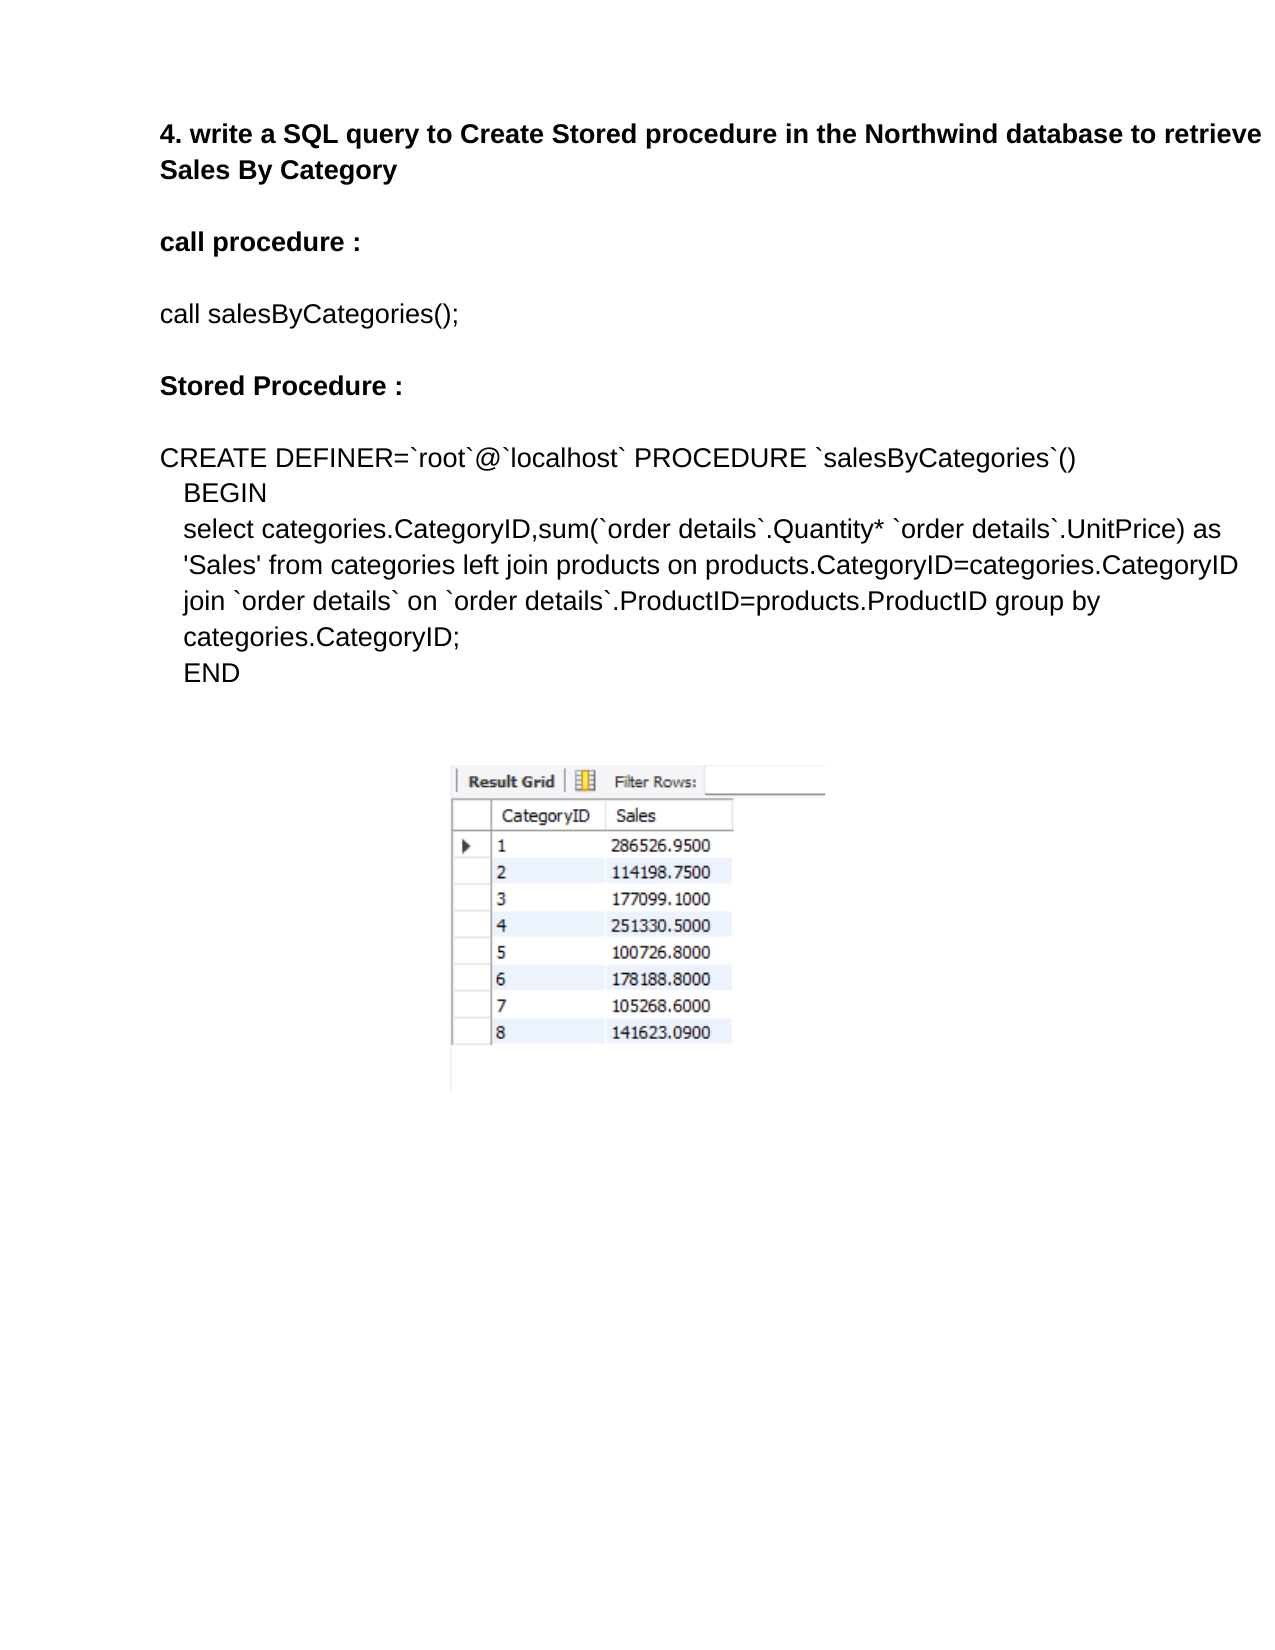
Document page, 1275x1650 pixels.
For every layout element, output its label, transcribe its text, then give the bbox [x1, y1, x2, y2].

text call salesByCategories(); [159, 298, 1275, 329]
text Sales By Category [159, 154, 1275, 185]
text CREATE DEFINER=`root`@`localhost` PROCEDURE `salesByCategories`() BEGIN select categories.CategoryID,sum(`order details`.Quantity* `order details`.UnitPrice) as 'Sales' from categories left join products on products.CategoryID=categories.CategoryID join `order details` on `order details`.ProductID=products.ProductID group by categories.CategoryID; END [159, 442, 1275, 688]
picture [450, 765, 826, 1094]
text call procedure : [159, 226, 1275, 257]
text 4. write a SQL query to Create Stored procedure in the Northwind database to retrieve [159, 118, 1275, 149]
text Stored Procedure : [159, 370, 1275, 401]
